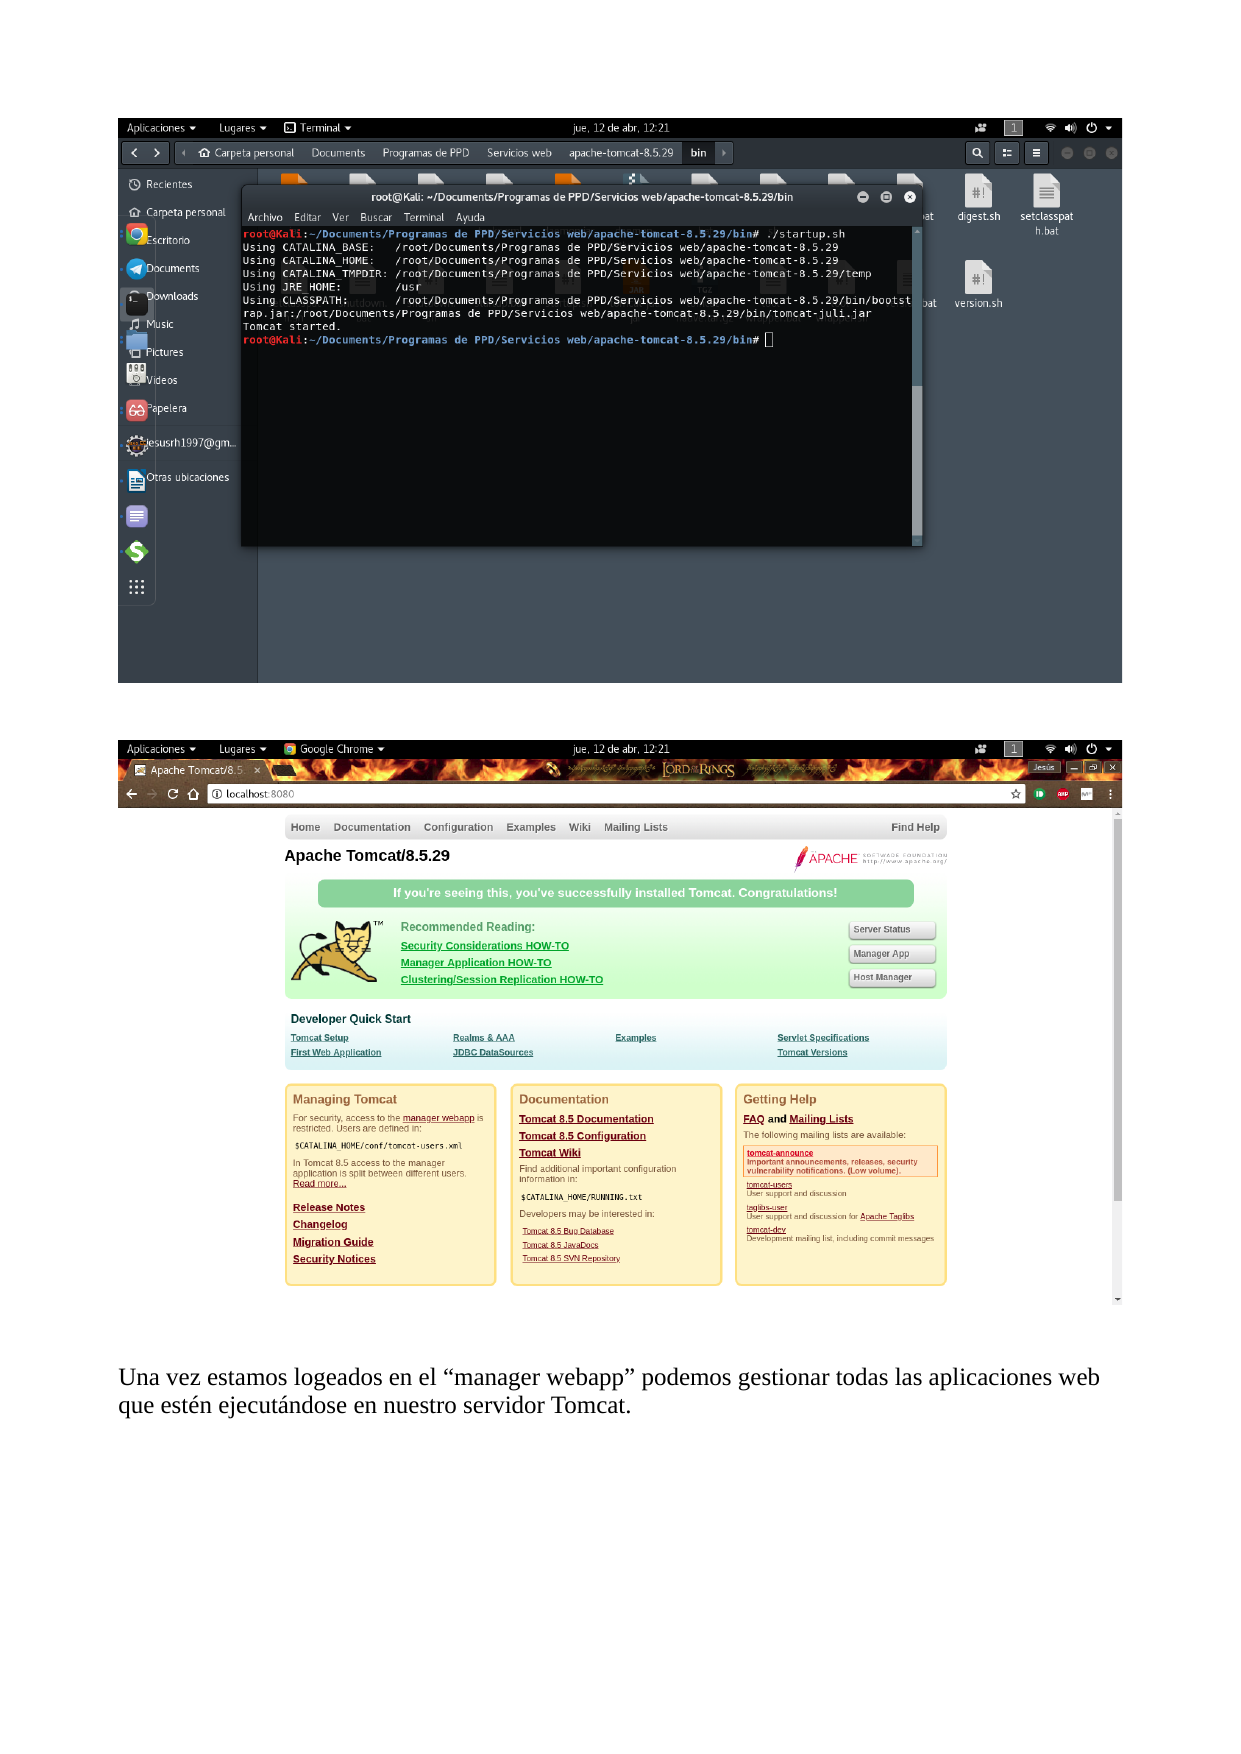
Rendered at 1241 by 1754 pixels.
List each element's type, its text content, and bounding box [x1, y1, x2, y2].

text Una vez estamos logeados en el “manager webapp” podemos gestionar todas las aplicaciones web que estén ejecutándose en nuestro servidor Tomcat. [118, 1362, 1122, 1419]
picture [118, 118, 1123, 683]
picture [118, 740, 1123, 1305]
